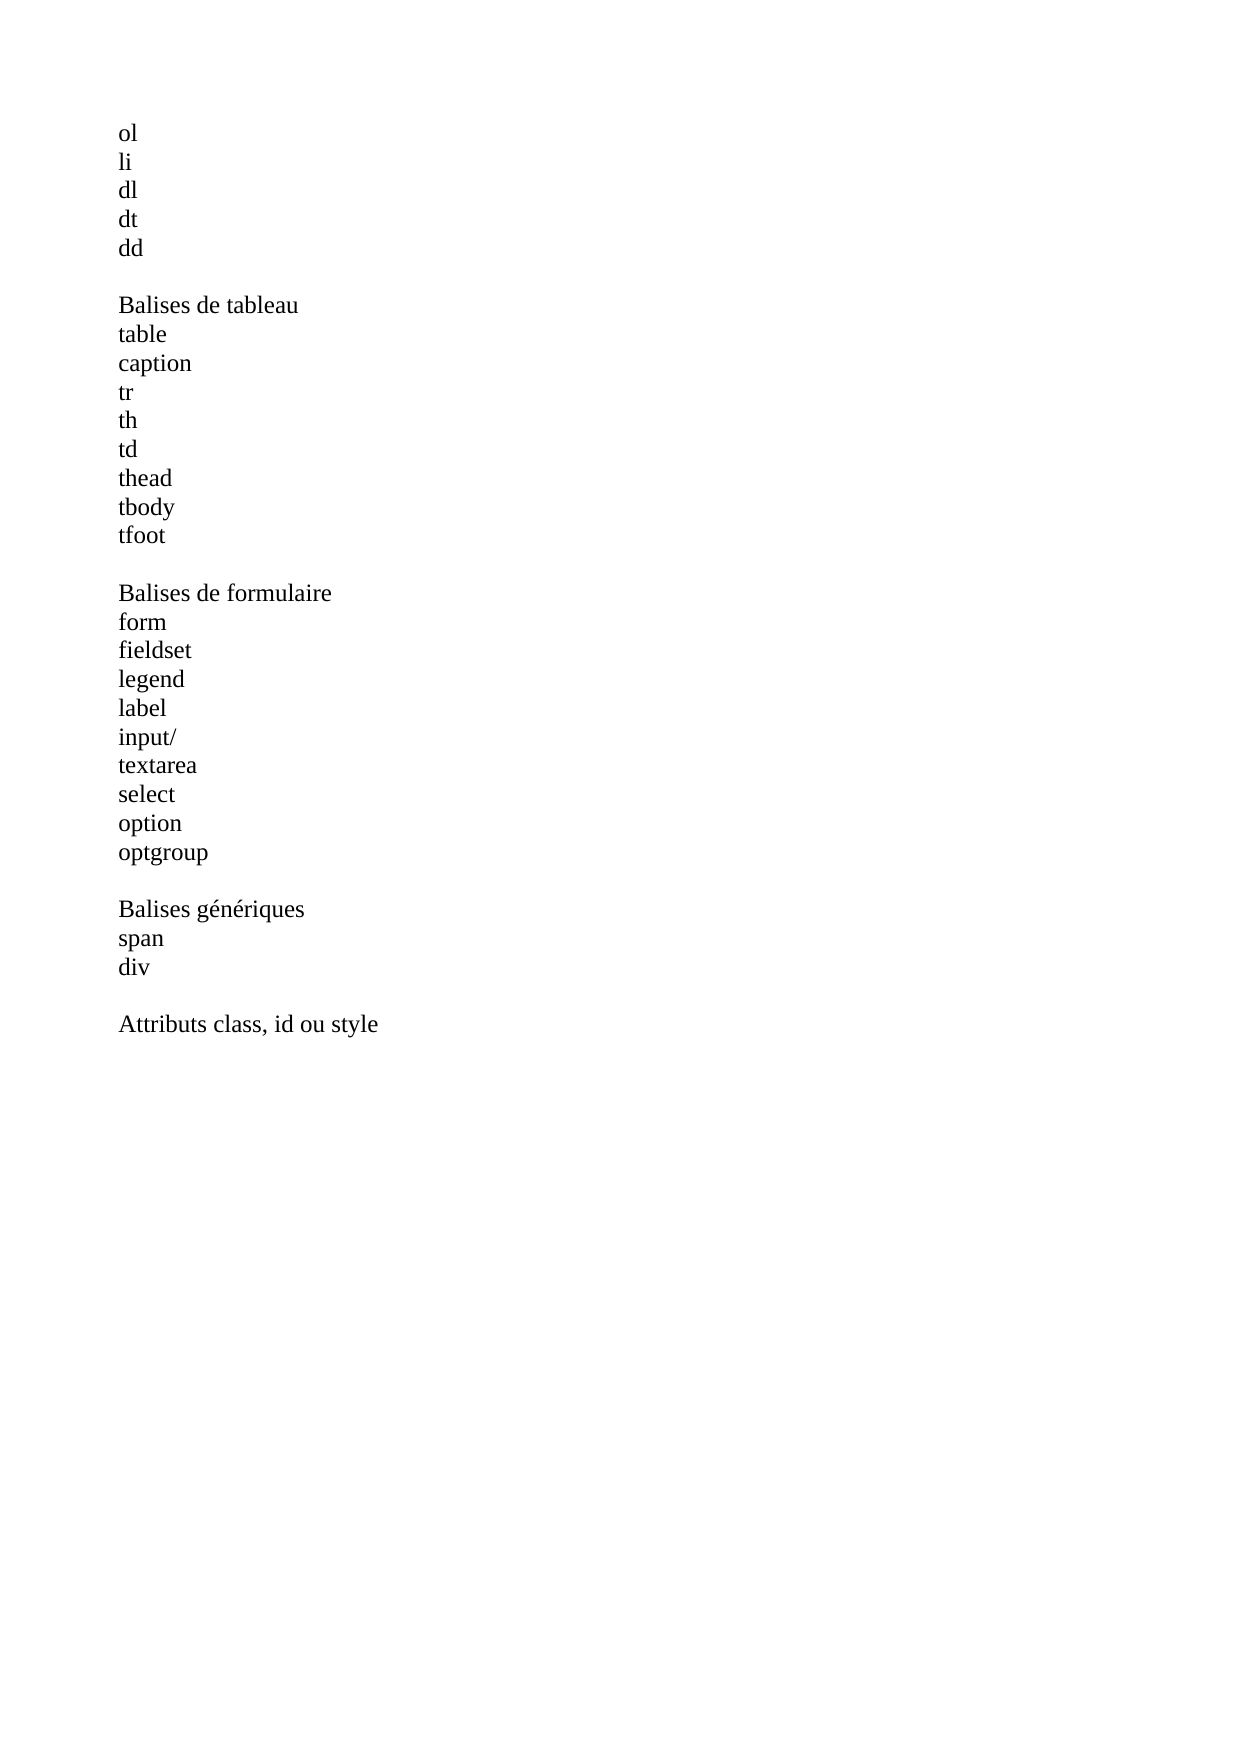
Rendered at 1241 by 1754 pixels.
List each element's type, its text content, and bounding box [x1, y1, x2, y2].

text legend [118, 664, 1122, 693]
text Balises de tableau [118, 291, 1122, 319]
text tfoot [118, 521, 1122, 549]
text dd [118, 233, 1122, 262]
text form [118, 607, 1122, 636]
text th [118, 406, 1122, 434]
text optgroup [118, 837, 1122, 866]
text select [118, 779, 1122, 808]
text div [118, 952, 1122, 981]
text table [118, 319, 1122, 348]
text ol [118, 118, 1122, 147]
text option [118, 808, 1122, 837]
text dl [118, 176, 1122, 204]
text tbody [118, 492, 1122, 521]
text Balises de formulaire [118, 578, 1122, 607]
text Attributs class, id ou style [118, 1009, 1122, 1038]
text li [118, 147, 1122, 176]
text caption [118, 348, 1122, 377]
text input/ [118, 722, 1122, 751]
text fieldset [118, 636, 1122, 664]
text td [118, 434, 1122, 463]
text span [118, 923, 1122, 952]
text dt [118, 204, 1122, 233]
text label [118, 693, 1122, 722]
text tr [118, 377, 1122, 406]
text textarea [118, 751, 1122, 779]
text thead [118, 463, 1122, 492]
text Balises génériques [118, 894, 1122, 923]
